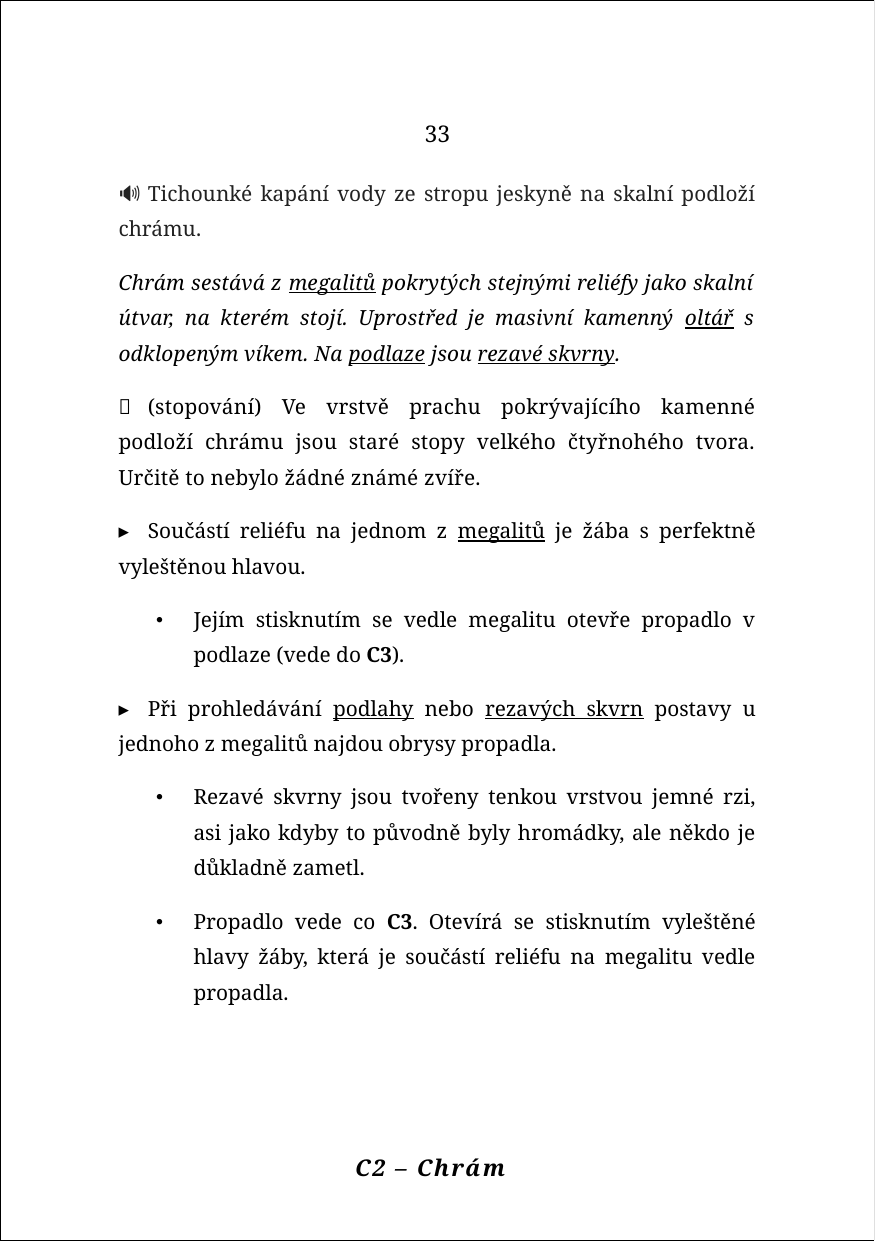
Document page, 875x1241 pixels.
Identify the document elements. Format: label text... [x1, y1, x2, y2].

list Propadlo vede co C3. Otevírá se stisknutím vyleštěné hlavy žáby, která je součástí reliéfu na megalitu vedle propadla. [156, 907, 756, 1006]
list Rezavé skvrny jsou tvořeny tenkou vrstvou jemné rzi, asi jako kdyby to původně byly hromádky, ale někdo je důkladně zametl. [156, 782, 756, 882]
text ▸ Součástí reliéfu na jednom z megalitů je žába s perfektně vyleštěnou hlavou. [118, 516, 756, 580]
text 👣 (stopování) Ve vrstvě prachu pokrývajícího kamenné podloží chrámu jsou staré stopy velkého čtyřnohého tvora. Určitě to nebylo žádné známé zvíře. [118, 392, 756, 491]
text 🔊 Tichounké kapání vody ze stropu jeskyně na skalní podloží chrámu. [118, 179, 756, 243]
text ▸ Při prohledávání podlahy nebo rezavých skvrn postavy u jednoho z megalitů najdou obrysy propadla. [118, 694, 756, 758]
list Jejím stisknutím se vedle megalitu otevře propadlo v podlaze (vede do C3). [156, 605, 756, 669]
text Chrám sestává z megalitů pokrytých stejnými reliéfy jako skalní útvar, na kterém stojí. Uprostřed je masivní kamenný oltář s odklopeným víkem. Na podlaze jsou rezavé skvrny. [118, 268, 756, 367]
